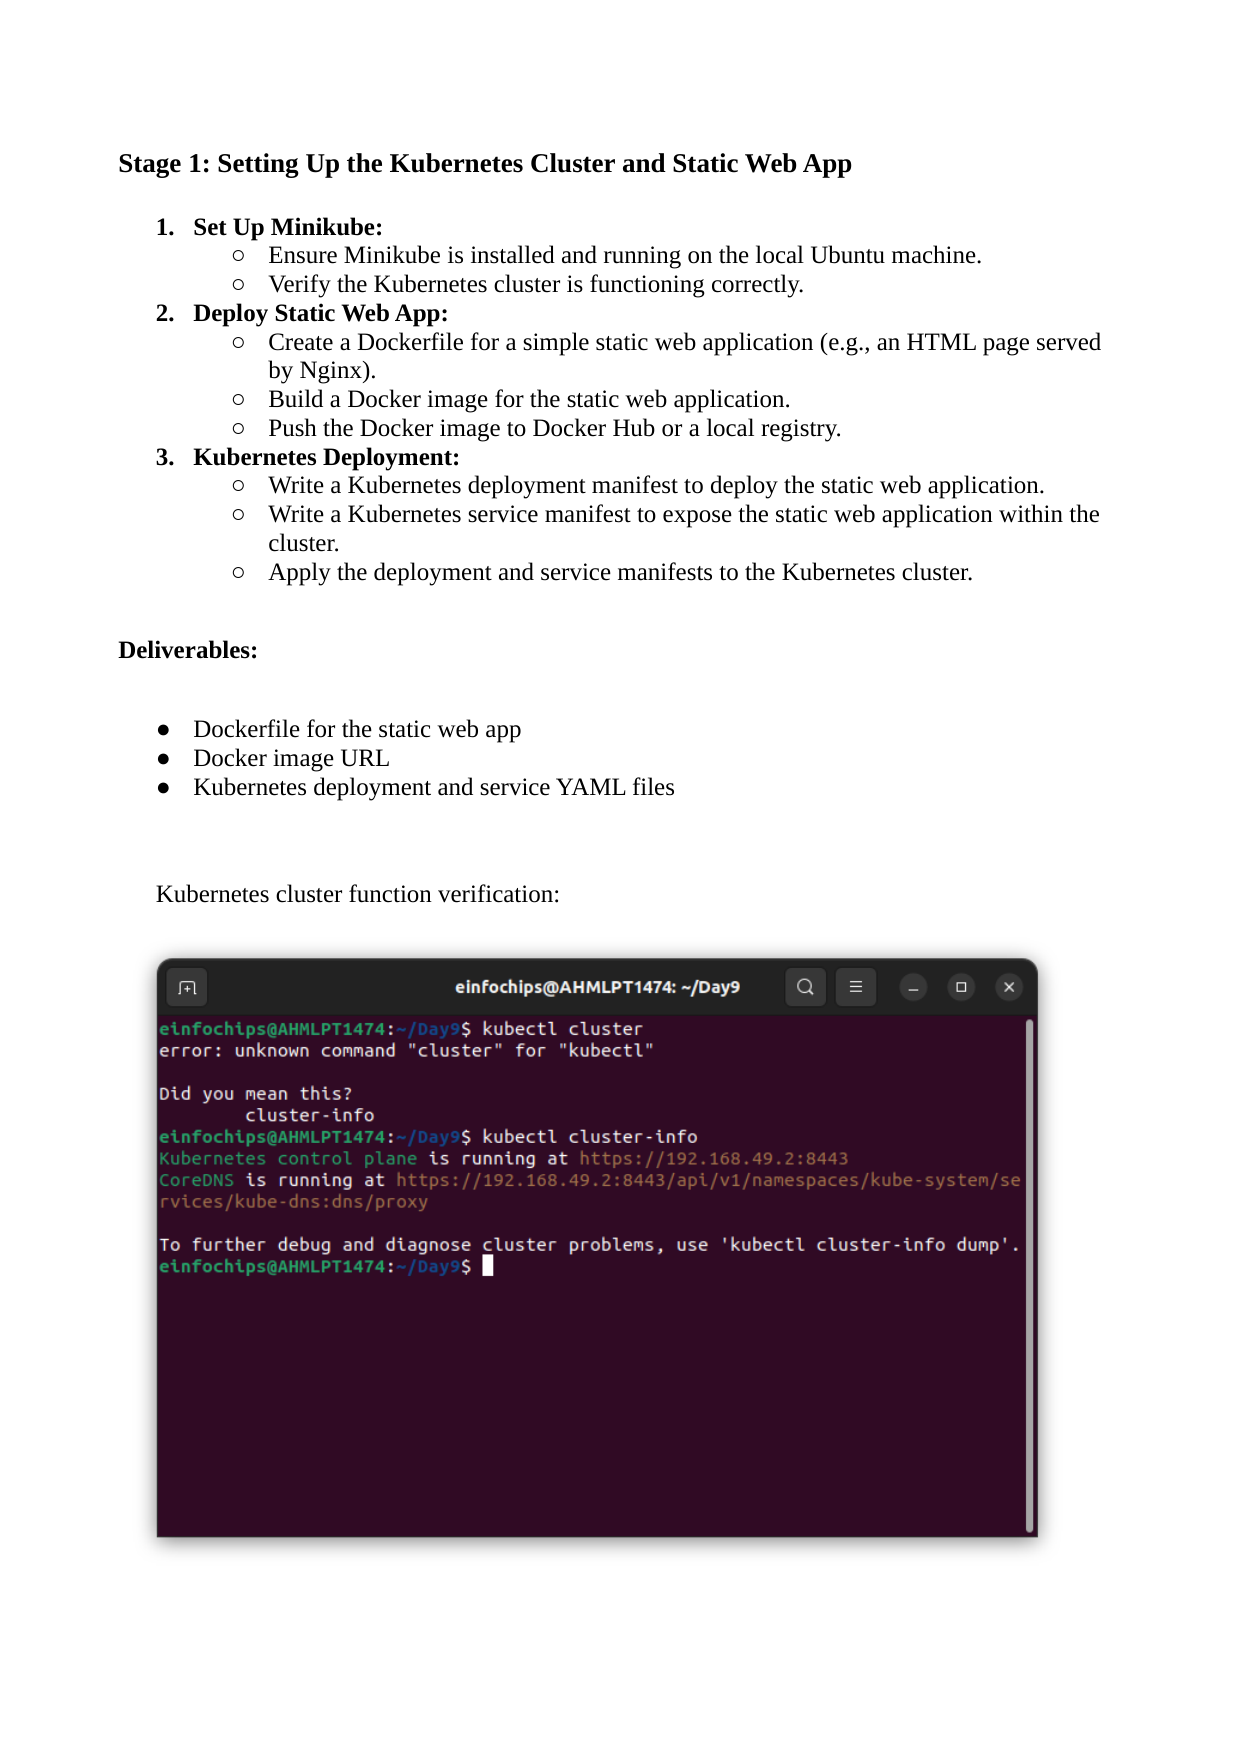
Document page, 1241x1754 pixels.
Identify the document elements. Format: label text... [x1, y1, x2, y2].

list Write a Kubernetes service manifest to expose the static web application within the cluster. [231, 499, 1122, 557]
list Deploy Static Web App: [156, 298, 1122, 327]
list Verify the Kubernetes cluster is functioning correctly. [231, 269, 1122, 298]
text Deliverables: [118, 636, 1122, 664]
list Build a Docker image for the static web application. [231, 384, 1122, 413]
subtitle Stage 1: Setting Up the Kubernetes Cluster and Static Web App [118, 147, 1122, 178]
text Kubernetes cluster function verification: [156, 879, 1122, 908]
list Dockerfile for the static web app [156, 714, 1122, 743]
list Write a Kubernetes deployment manifest to deploy the static web application. [231, 471, 1122, 499]
list Push the Docker image to Docker Hub or a local registry. [231, 413, 1122, 442]
picture [127, 933, 1068, 1571]
list Create a Dockerfile for a simple static web application (e.g., an HTML page served by Nginx). [231, 327, 1122, 384]
list Set Up Minikube: [156, 212, 1122, 241]
list Kubernetes Deployment: [156, 442, 1122, 471]
list Docker image URL [156, 743, 1122, 772]
list Kubernetes deployment and service YAML files [156, 772, 1122, 801]
list Ensure Minikube is installed and running on the local Ubuntu machine. [231, 241, 1122, 269]
list Apply the deployment and service manifests to the Kubernetes cluster. [231, 557, 1122, 586]
